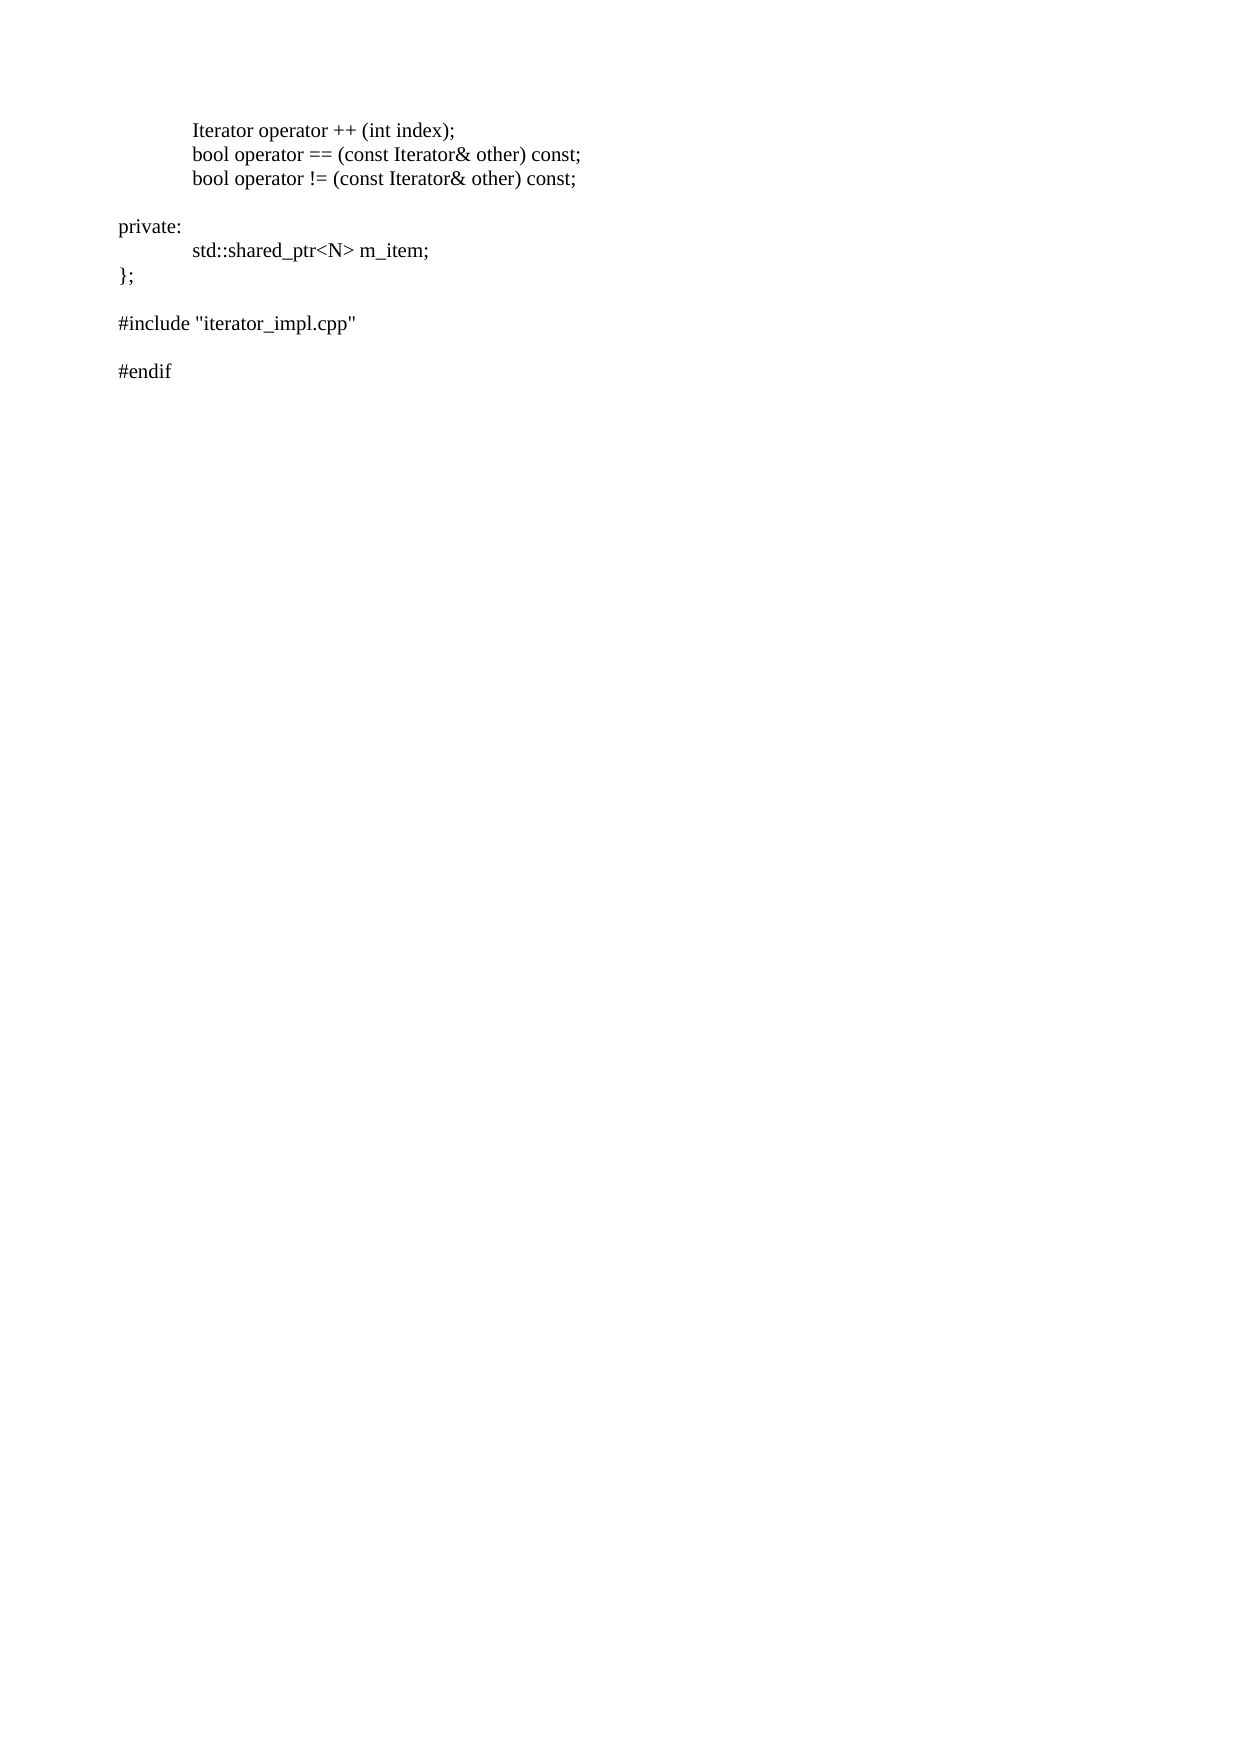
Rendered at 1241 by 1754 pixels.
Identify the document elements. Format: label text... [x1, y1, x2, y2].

list }; [118, 262, 1122, 287]
list private: [118, 214, 1122, 238]
list bool operator != (const Iterator& other) const; [118, 166, 1122, 190]
list #endif [118, 359, 1122, 383]
list bool operator == (const Iterator& other) const; [118, 142, 1122, 166]
list std::shared_ptr<N> m_item; [118, 238, 1122, 262]
list Iterator operator ++ (int index); [118, 118, 1122, 142]
list #include "iterator_impl.cpp" [118, 311, 1122, 335]
